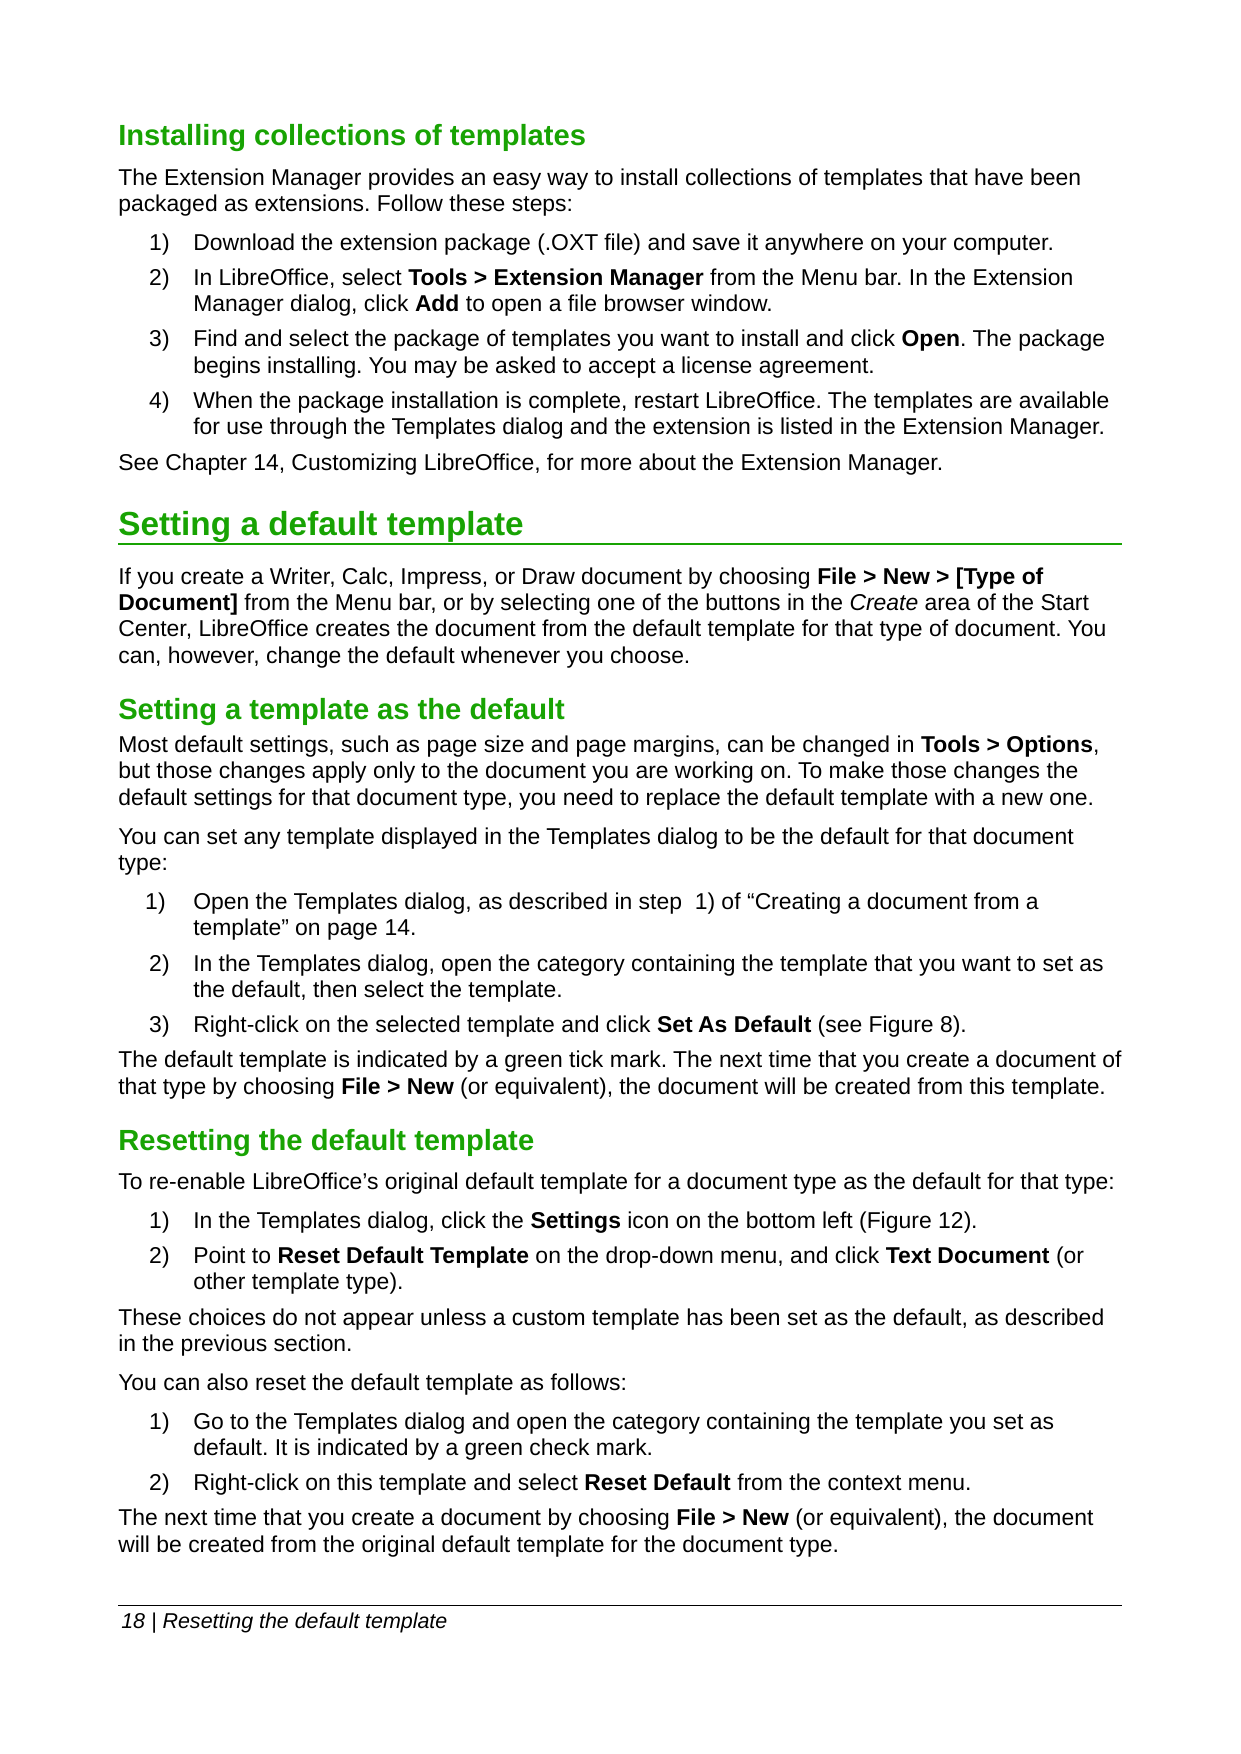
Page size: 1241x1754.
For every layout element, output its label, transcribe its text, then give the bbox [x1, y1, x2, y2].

list In LibreOffice, select Tools > Extension Manager from the Menu bar. In the Extension Manager dialog, click Add to open a file browser window. [169, 264, 1122, 317]
list Point to Reset Default Template on the drop-down menu, and click Text Document (or other template type). [169, 1242, 1122, 1295]
list When the package installation is complete, restart LibreOffice. The templates are available for use through the Templates dialog and the extension is listed in the Extension Manager. [169, 387, 1122, 440]
subtitle Resetting the default template [118, 1123, 1122, 1156]
text To re-enable LibreOffice’s original default template for a document type as the default for that type: [118, 1168, 1122, 1194]
text The default template is indicated by a green tick mark. The next time that you create a document of that type by choosing File > New (or equivalent), the document will be created from this template. [118, 1046, 1122, 1099]
text See Chapter 14, Customizing LibreOffice, for more about the Extension Manager. [118, 448, 1122, 475]
subtitle Setting a template as the default [118, 692, 1122, 725]
list Right-click on this template and select Reset Default from the context menu. [169, 1469, 1122, 1496]
list Find and select the package of templates you want to install and click Open. The package begins installing. You may be asked to accept a license agreement. [169, 325, 1122, 378]
list In the Templates dialog, open the category containing the template that you want to set as the default, then select the template. [169, 949, 1122, 1002]
list Go to the Templates dialog and open the category containing the template you set as default. It is indicated by a green check mark. [169, 1408, 1122, 1460]
list You can also reset the default template as follows: [118, 1369, 1122, 1395]
subtitle Setting a default template [118, 504, 1122, 543]
list In the Templates dialog, click the Settings icon on the bottom left (Figure 12). [169, 1207, 1122, 1233]
list Download the extension package (.OXT file) and save it anywhere on your computer. [169, 229, 1122, 255]
text If you create a Writer, Calc, Impress, or Draw document by choosing File > New > [Type of Document] from the Menu bar, or by selecting one of the buttons in the Create area of the Start Center, LibreOffice creates the document from the default template for that type of document. You can, however, change the default whenever you choose. [118, 563, 1122, 668]
text These choices do not appear unless a custom template has been set as the default, as described in the previous section. [118, 1303, 1122, 1356]
text You can set any template displayed in the Templates dialog to be the default for that document type: [118, 823, 1122, 875]
text The next time that you create a document by choosing File > New (or equivalent), the document will be created from the original default template for the document type. [118, 1504, 1122, 1557]
text Most default settings, such as page size and page margins, can be changed in Tools > Options, but those changes apply only to the document you are working on. To make those changes the default settings for that document type, you need to replace the default template with a new one. [118, 731, 1122, 810]
subtitle Installing collections of templates [118, 118, 1122, 152]
list Open the Templates dialog, as described in step 1 of “Creating a document from a template” on page 14. [165, 888, 1122, 941]
list Right-click on the selected template and click Set As Default (see Figure 8). [169, 1011, 1122, 1037]
text The Extension Manager provides an easy way to install collections of templates that have been packaged as extensions. Follow these steps: [118, 163, 1122, 216]
